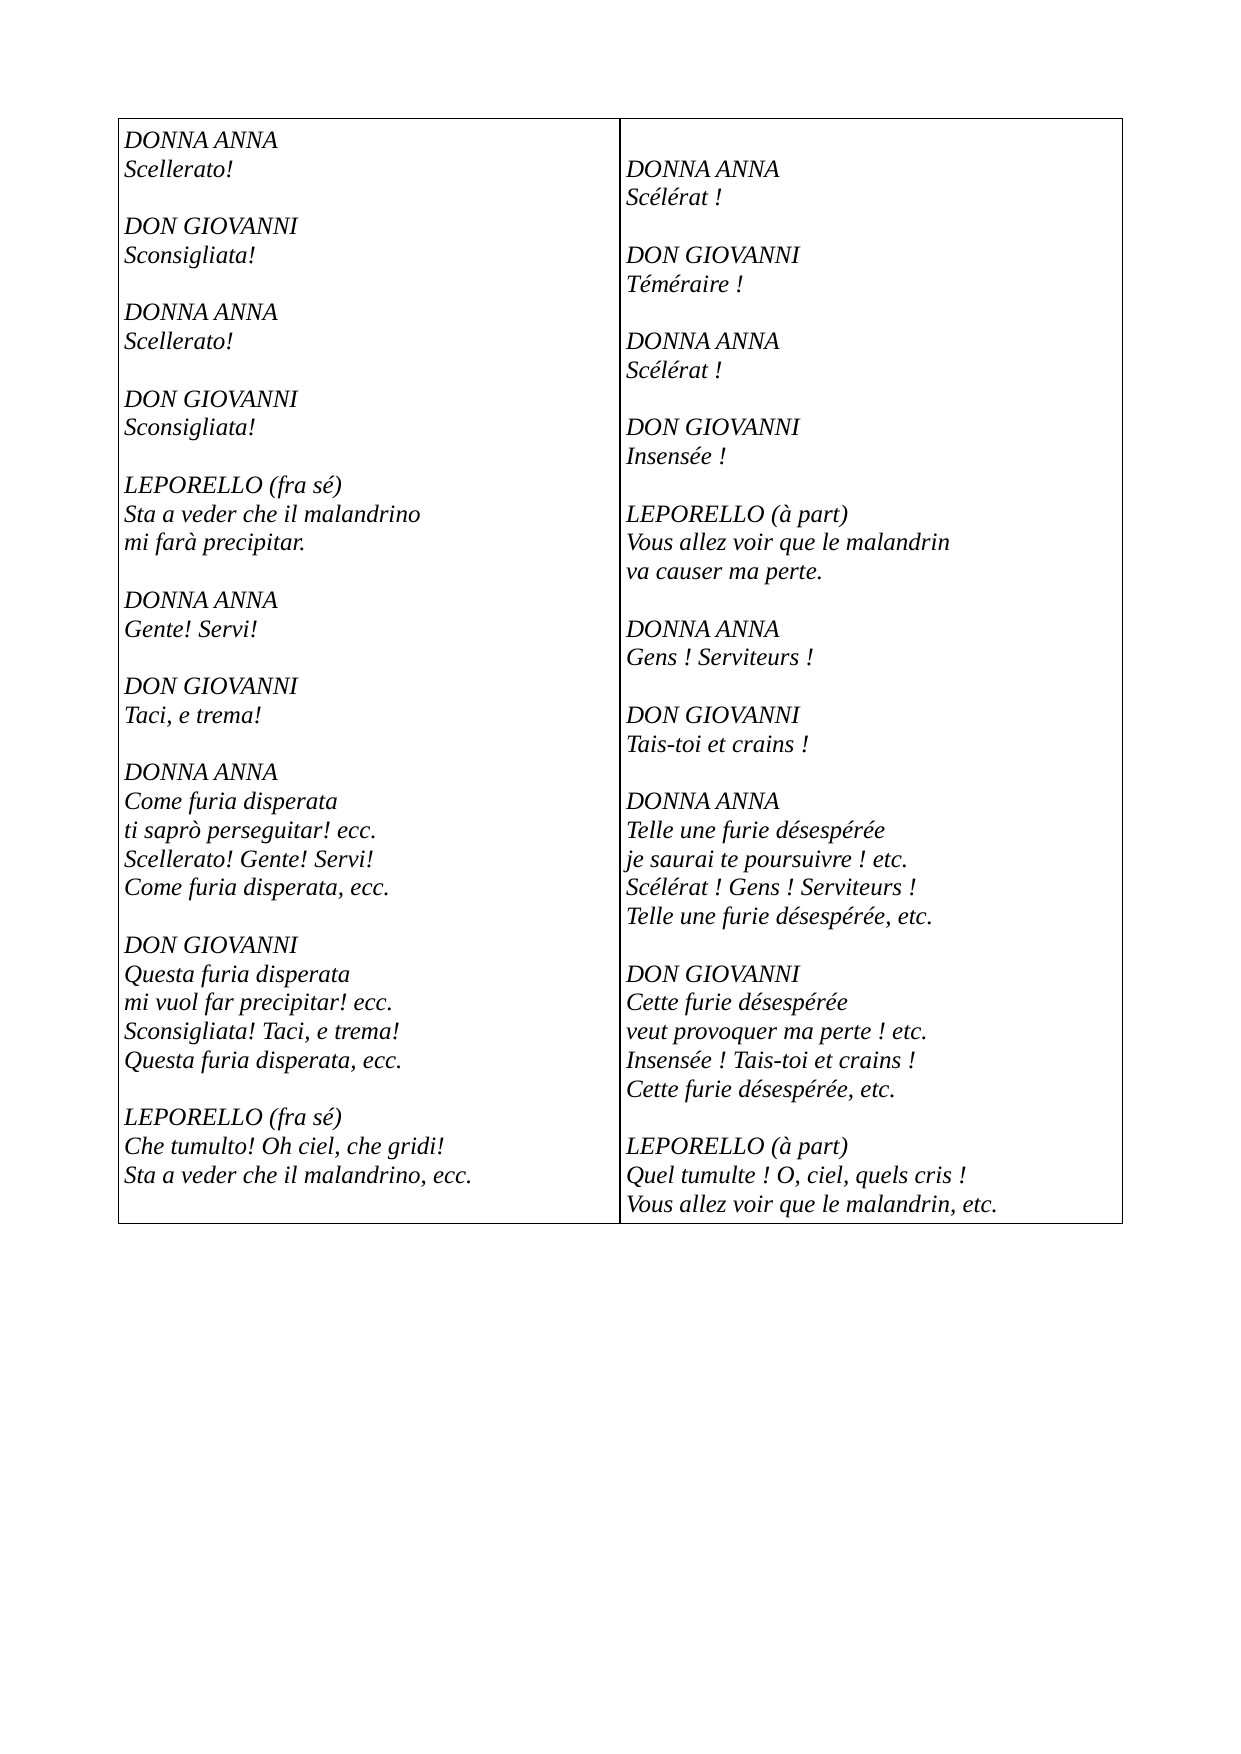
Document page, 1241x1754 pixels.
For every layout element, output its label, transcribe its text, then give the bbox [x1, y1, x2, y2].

table_header DONNA ANNA Scélérat ! DON GIOVANNI Téméraire ! DONNA ANNA Scélérat ! DON GIOVANNI Insensée ! LEPORELLO (à part) Vous allez voir que le malandrin va causer ma perte. DONNA ANNA Gens ! Serviteurs ! DON GIOVANNI Tais-toi et crains ! DONNA ANNA Telle une furie désespérée je saurai te poursuivre ! etc. Scélérat ! Gens ! Serviteurs ! Telle une furie désespérée, etc. DON GIOVANNI Cette furie désespérée veut provoquer ma perte ! etc. Insensée ! Tais-toi et crains ! Cette furie désespérée, etc. LEPORELLO (à part) Quel tumulte ! O, ciel, quels cris ! Vous allez voir que le malandrin, etc. [621, 119, 1122, 1223]
table_header DONNA ANNA Scellerato! DON GIOVANNI Sconsigliata! DONNA ANNA Scellerato! DON GIOVANNI Sconsigliata! LEPORELLO (fra sé) Sta a veder che il malandrino mi farà precipitar. DONNA ANNA Gente! Servi! DON GIOVANNI Taci, e trema! DONNA ANNA Come furia disperata ti saprò perseguitar! ecc. Scellerato! Gente! Servi! Come furia disperata, ecc. DON GIOVANNI Questa furia disperata mi vuol far precipitar! ecc. Sconsigliata! Taci, e trema! Questa furia disperata, ecc. LEPORELLO (fra sé) Che tumulto! Oh ciel, che gridi! Sta a veder che il malandrino, ecc. [119, 119, 619, 1223]
